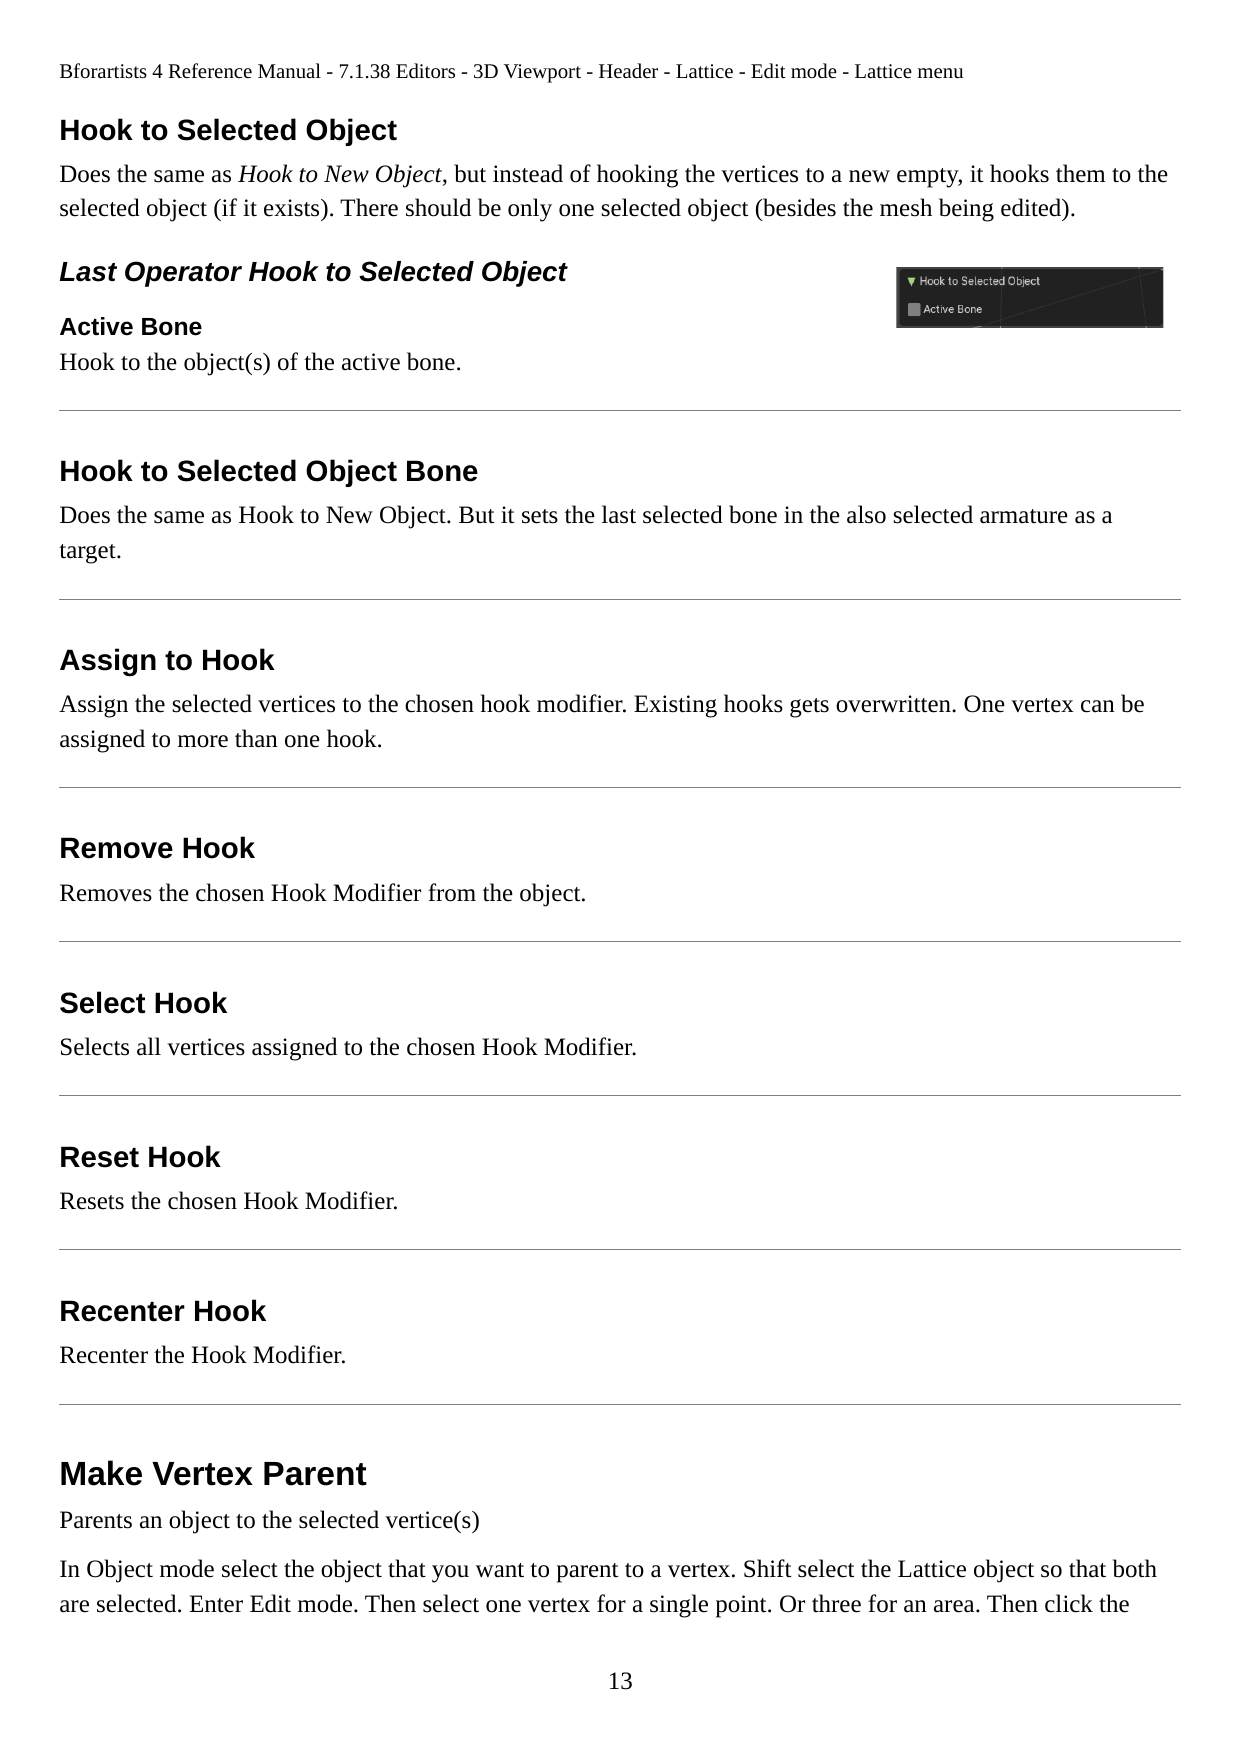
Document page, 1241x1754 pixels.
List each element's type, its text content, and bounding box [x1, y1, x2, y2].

subtitle Recenter Hook [59, 1294, 1181, 1327]
subtitle Select Hook [59, 986, 1181, 1019]
text Removes the chosen Hook Modifier from the object. [59, 878, 1181, 906]
subtitle Hook to Selected Object Bone [59, 454, 1181, 488]
subtitle Assign to Hook [59, 643, 1181, 677]
subtitle Last Operator Hook to Selected Object [59, 255, 1181, 287]
text In Object mode select the object that you want to parent to a vertex. Shift select the Lattice object so that both are selected. Enter Edit mode. Then select one vertex for a single point. Or three for an area. Then click the [59, 1554, 1181, 1617]
text Selects all vertices assigned to the chosen Hook Modifier. [59, 1032, 1181, 1061]
text Recenter the Hook Modifier. [59, 1340, 1181, 1369]
subtitle Remove Hook [59, 831, 1181, 865]
subtitle Active Bone [59, 312, 1181, 340]
subtitle Reset Hook [59, 1139, 1181, 1173]
text Resets the chosen Hook Modifier. [59, 1186, 1181, 1214]
subtitle Hook to Selected Object [59, 113, 1181, 146]
text Does the same as Hook to New Object. But it sets the last selected bone in the also selected armature as a target. [59, 501, 1181, 564]
text Parents an object to the selected vertice(s) [59, 1505, 1181, 1534]
text Does the same as Hook to New Object, but instead of hooking the vertices to a new empty, it hooks them to the selected object (if it exists). There should be only one selected object (besides the mesh being edited). [59, 159, 1181, 222]
subtitle Make Vertex Parent [59, 1454, 1181, 1493]
text Hook to the object(s) of the active bone. [59, 347, 1181, 375]
text Assign the selected vertices to the chosen hook modifier. Existing hooks gets overwritten. One vertex can be assigned to more than one hook. [59, 689, 1181, 752]
picture [896, 267, 1164, 328]
